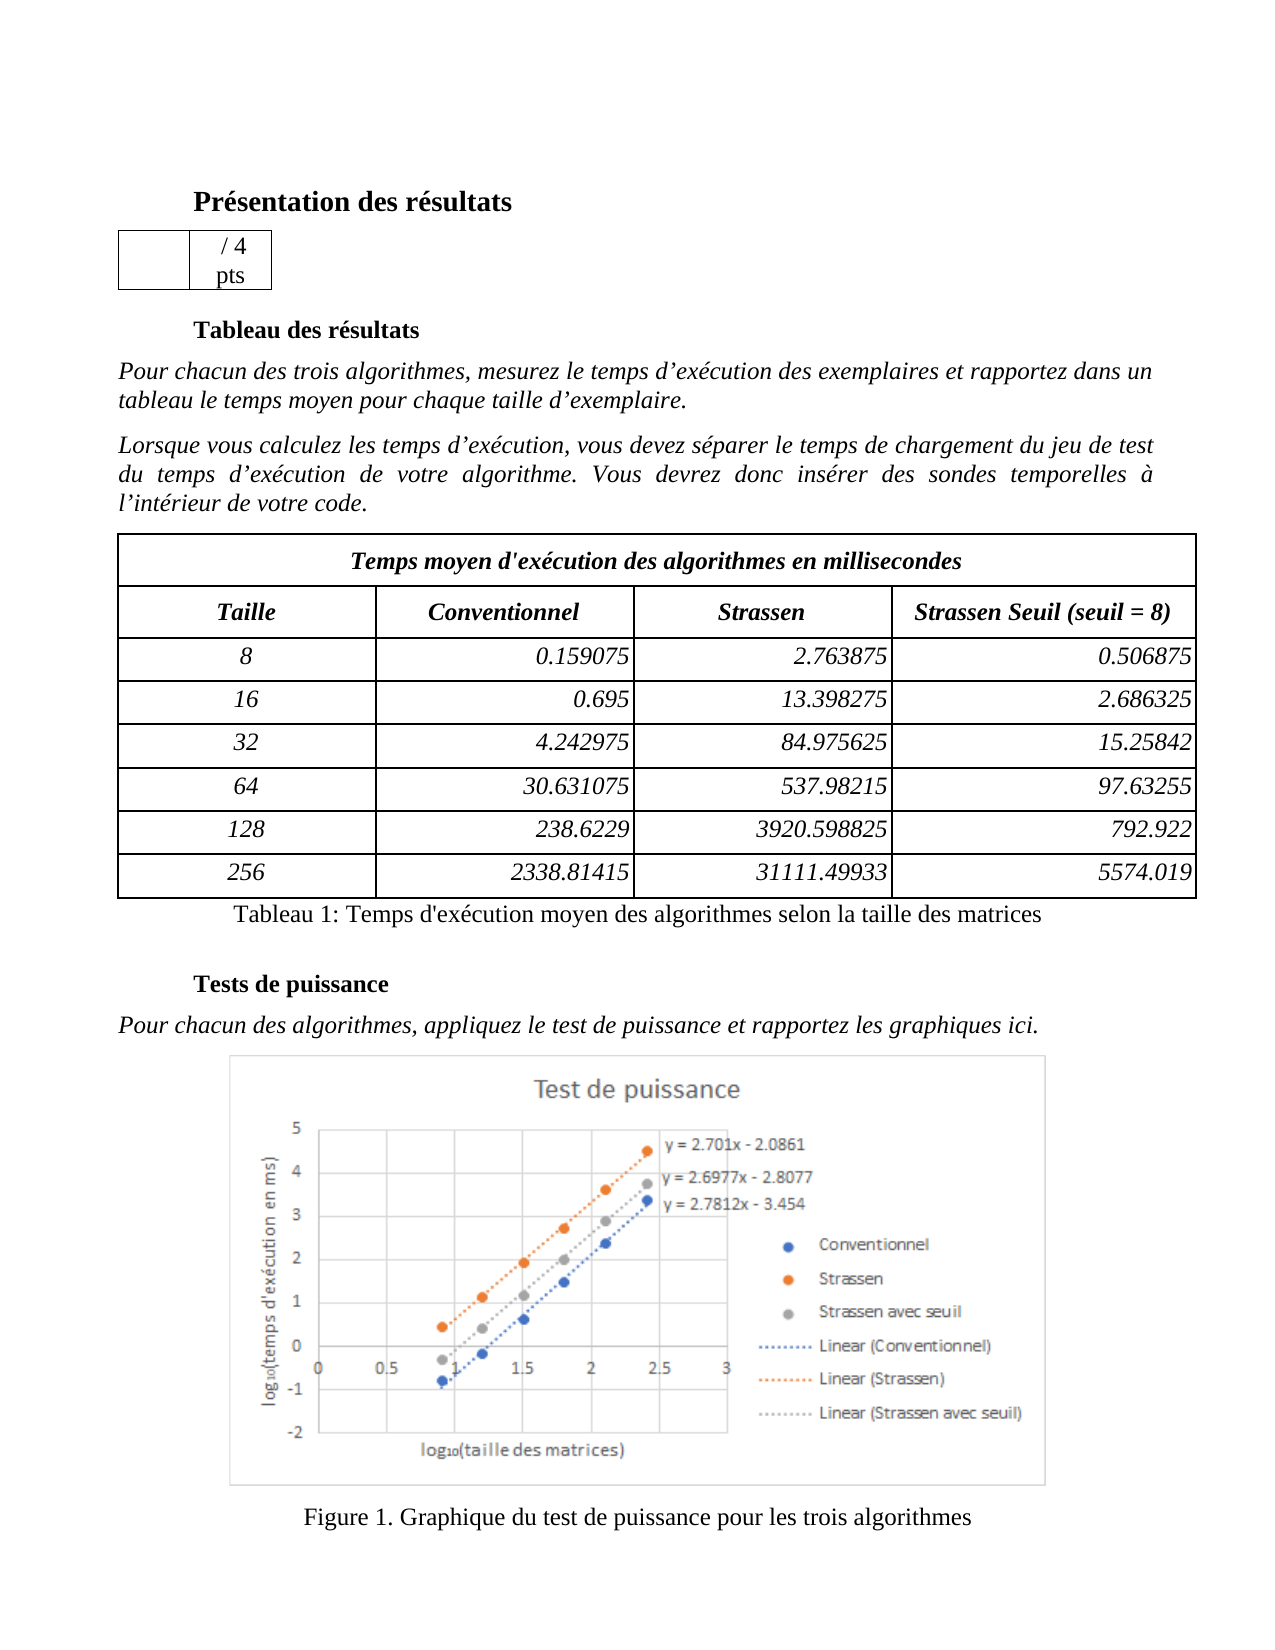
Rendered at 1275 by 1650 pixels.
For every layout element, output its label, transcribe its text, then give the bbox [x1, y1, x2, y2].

table_cell 16 [119, 682, 375, 723]
table_cell 537.98215 [635, 769, 891, 810]
text Pour chacun des algorithmes, appliquez le test de puissance et rapportez les graphiques ici. [118, 1010, 1157, 1039]
table_header Temps moyen d'exécution des algorithmes en millisecondes [119, 535, 1195, 585]
text Lorsque vous calculez les temps d’exécution, vous devez séparer le temps de chargement du jeu de test du temps d’exécution de votre algorithme. Vous devrez donc insérer des sondes temporelles à l’intérieur de votre code. [118, 430, 1157, 517]
table_cell 2.686325 [893, 682, 1195, 723]
list Tableau des résultats [118, 315, 1157, 344]
text Pour chacun des trois algorithmes, mesurez le temps d’exécution des exemplaires et rapportez dans un tableau le temps moyen pour chaque taille d’exemplaire. [118, 356, 1157, 414]
list Présentation des résultats [118, 184, 1157, 218]
table_cell 32 [119, 725, 375, 767]
table_header / 4 pts [190, 231, 271, 289]
table_cell 2338.81415 [377, 855, 633, 897]
table_cell 238.6229 [377, 812, 633, 853]
table_cell 8 [119, 639, 375, 680]
table_cell Strassen [635, 587, 891, 637]
table_cell 5574.019 [893, 855, 1195, 897]
table_cell 64 [119, 769, 375, 810]
table_cell 3920.598825 [635, 812, 891, 853]
table_cell 4.242975 [377, 725, 633, 767]
text Figure 1. Graphique du test de puissance pour les trois algorithmes [118, 1502, 1157, 1531]
table_cell 0.695 [377, 682, 633, 723]
table_cell 31111.49933 [635, 855, 891, 897]
table_cell 0.506875 [893, 639, 1195, 680]
table_cell 97.63255 [893, 769, 1195, 810]
table_cell 128 [119, 812, 375, 853]
table_cell 30.631075 [377, 769, 633, 810]
table_header [119, 231, 189, 289]
table_cell 792.922 [893, 812, 1195, 853]
table_cell Strassen Seuil (seuil = 8) [893, 587, 1195, 637]
table_cell 2.763875 [635, 639, 891, 680]
table_cell 0.159075 [377, 639, 633, 680]
table_cell 15.25842 [893, 725, 1195, 767]
table_cell 256 [119, 855, 375, 897]
list Tests de puissance [118, 969, 1157, 998]
table_cell Taille [119, 587, 375, 637]
table_cell 13.398275 [635, 682, 891, 723]
text Tableau 1: Temps d'exécution moyen des algorithmes selon la taille des matrices [118, 899, 1157, 927]
table_cell 84.975625 [635, 725, 891, 767]
table_cell Conventionnel [377, 587, 633, 637]
